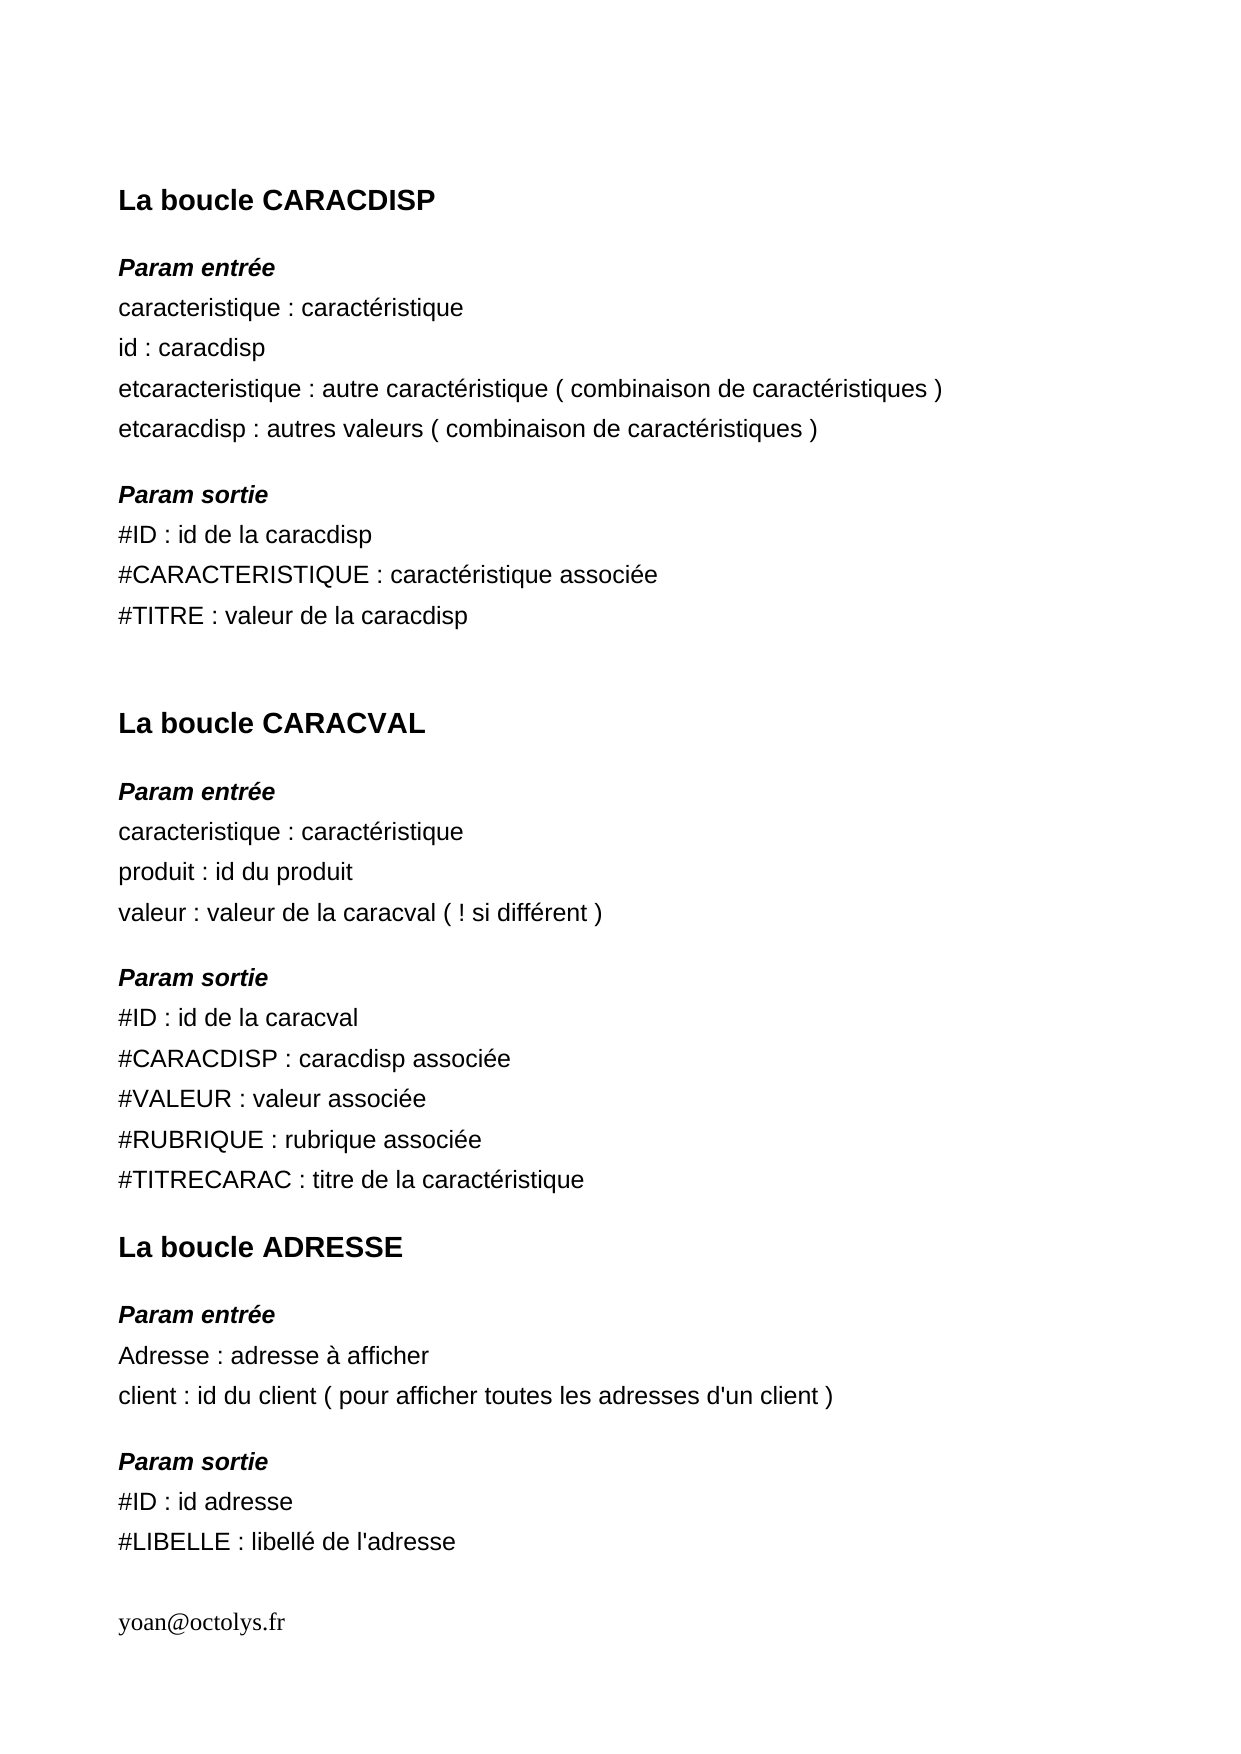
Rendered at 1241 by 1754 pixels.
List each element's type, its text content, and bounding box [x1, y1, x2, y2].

subtitle La boucle ADRESSE [118, 1231, 1122, 1264]
text #ID : id de la caracdisp [118, 521, 1122, 549]
text Adresse : adresse à afficher [118, 1342, 1122, 1369]
text caracteristique : caractéristique [118, 818, 1122, 846]
subtitle Param sortie [118, 481, 1122, 508]
text #VALEUR : valeur associée [118, 1085, 1122, 1113]
subtitle Param entrée [118, 777, 1122, 805]
text #ID : id adresse [118, 1488, 1122, 1516]
text etcaracdisp : autres valeurs ( combinaison de caractéristiques ) [118, 415, 1122, 443]
text etcaracteristique : autre caractéristique ( combinaison de caractéristiques ) [118, 375, 1122, 403]
text #RUBRIQUE : rubrique associée [118, 1125, 1122, 1153]
subtitle Param sortie [118, 964, 1122, 992]
text client : id du client ( pour afficher toutes les adresses d'un client ) [118, 1382, 1122, 1410]
text #ID : id de la caracval [118, 1004, 1122, 1032]
subtitle La boucle CARACVAL [118, 707, 1122, 740]
text #CARACTERISTIQUE : caractéristique associée [118, 561, 1122, 589]
subtitle Param entrée [118, 254, 1122, 281]
text id : caracdisp [118, 334, 1122, 362]
subtitle Param entrée [118, 1301, 1122, 1329]
text #LIBELLE : libellé de l'adresse [118, 1528, 1122, 1556]
text caracteristique : caractéristique [118, 294, 1122, 322]
subtitle Param sortie [118, 1447, 1122, 1475]
subtitle La boucle CARACDISP [118, 183, 1122, 216]
text valeur : valeur de la caracval ( ! si différent ) [118, 898, 1122, 926]
text #CARACDISP : caracdisp associée [118, 1044, 1122, 1072]
text produit : id du produit [118, 858, 1122, 886]
text #TITRECARAC : titre de la caractéristique [118, 1166, 1122, 1194]
text #TITRE : valeur de la caracdisp [118, 602, 1122, 629]
